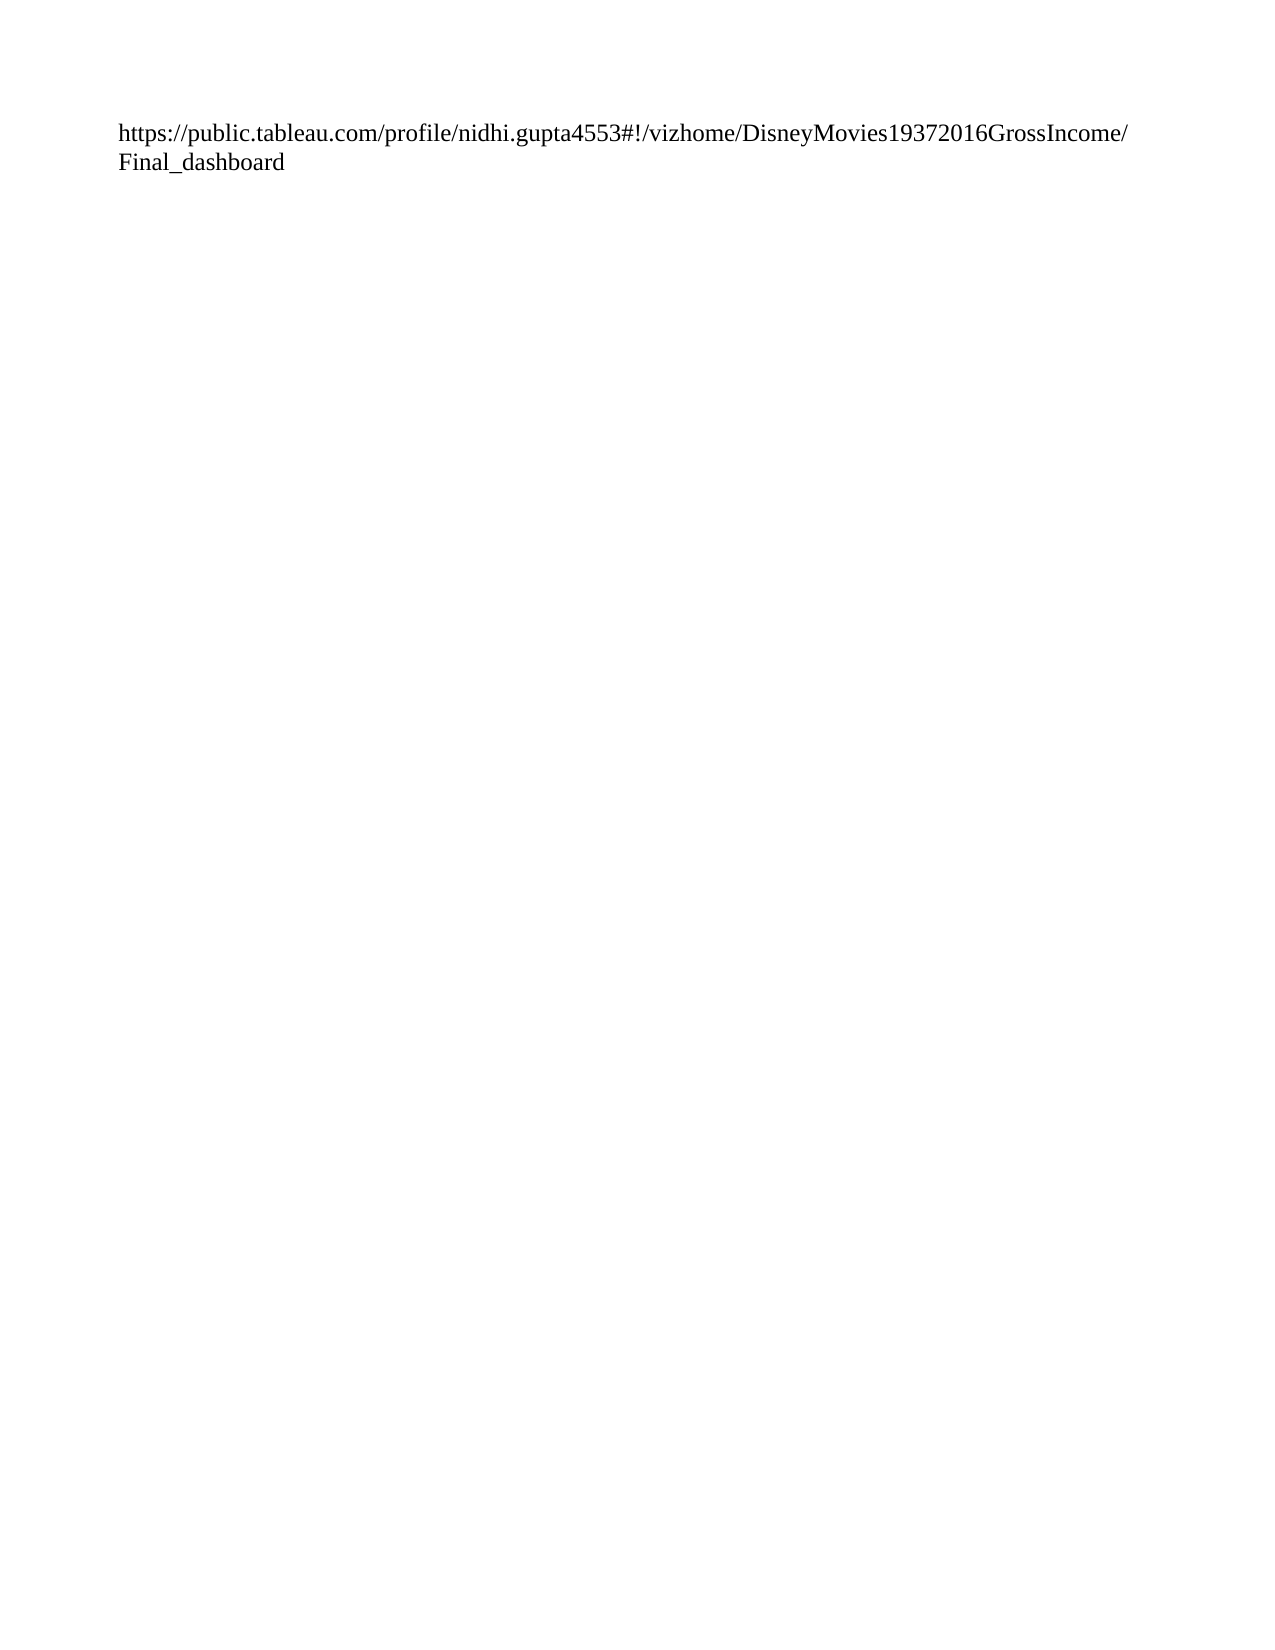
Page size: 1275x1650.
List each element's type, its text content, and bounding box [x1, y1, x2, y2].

text https://public.tableau.com/profile/nidhi.gupta4553#!/vizhome/DisneyMovies19372016GrossIncome/Final_dashboard [118, 118, 1157, 176]
